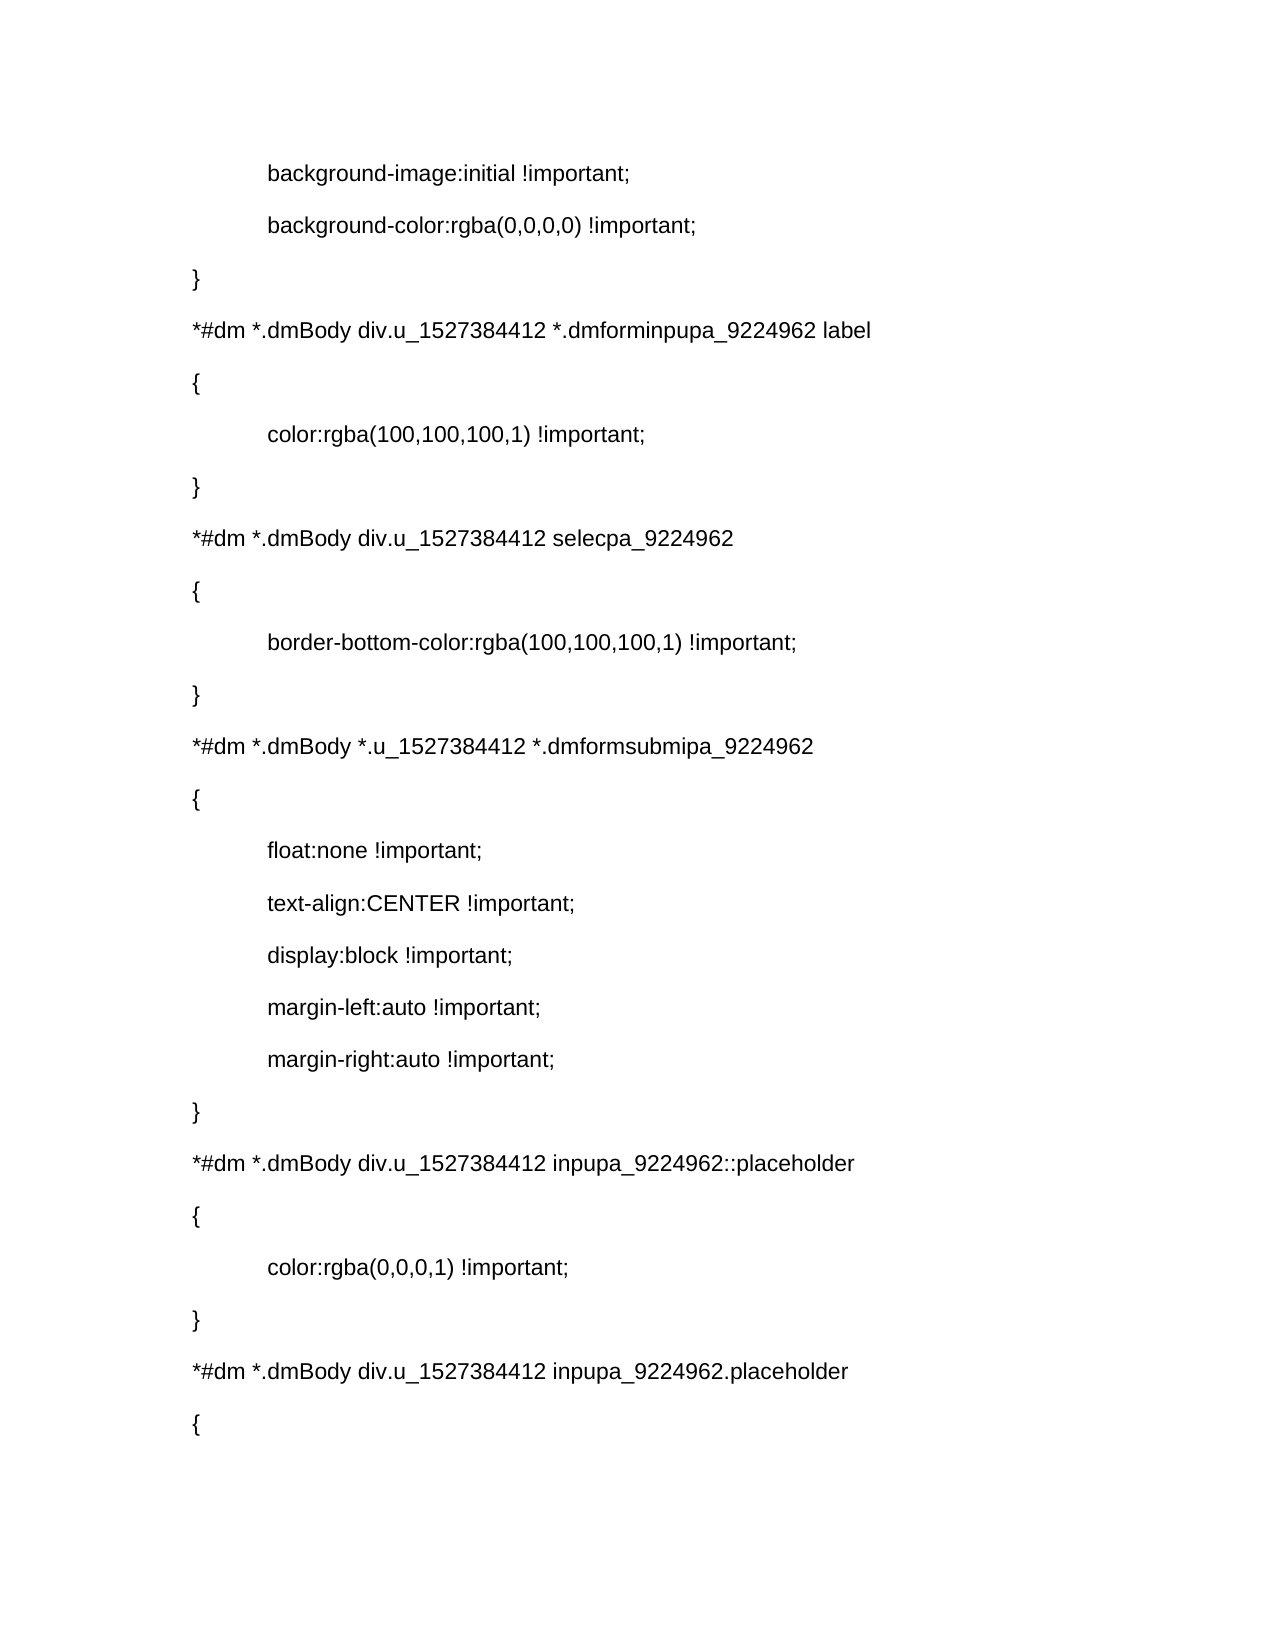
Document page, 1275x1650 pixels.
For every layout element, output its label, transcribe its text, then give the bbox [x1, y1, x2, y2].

table_cell [150, 723, 182, 775]
table_cell [150, 619, 182, 671]
table_cell [150, 1192, 182, 1244]
table_cell margin-left:auto !important; [182, 983, 1125, 1035]
table_cell [150, 1400, 182, 1452]
table_cell [150, 410, 182, 462]
table_cell { [182, 1192, 1125, 1244]
table_cell [150, 671, 182, 723]
table_cell { [182, 358, 1125, 410]
table_cell [150, 1244, 182, 1296]
table_cell [150, 983, 182, 1035]
table_cell } [182, 1088, 1125, 1139]
table_cell [150, 358, 182, 410]
table_cell [150, 931, 182, 983]
table_cell *#dm *.dmBody div.u_1527384412 inpupa_9224962.placeholder [182, 1348, 1125, 1400]
table_cell *#dm *.dmBody *.u_1527384412 *.dmformsubmipa_9224962 [182, 723, 1125, 775]
table_cell { [182, 567, 1125, 619]
table_cell [150, 150, 182, 202]
table_cell float:none !important; [182, 827, 1125, 879]
table_cell [150, 1348, 182, 1400]
table_cell } [182, 1296, 1125, 1348]
table_cell [150, 1035, 182, 1087]
table_cell [150, 1088, 182, 1139]
table_cell [150, 1296, 182, 1348]
table_cell } [182, 254, 1125, 306]
table_cell [150, 202, 182, 254]
table_cell [150, 879, 182, 931]
table_cell [150, 254, 182, 306]
table_cell background-color:rgba(0,0,0,0) !important; [182, 202, 1125, 254]
table_cell [150, 306, 182, 358]
table_cell display:block !important; [182, 931, 1125, 983]
table_cell [150, 1140, 182, 1192]
table_cell } [182, 463, 1125, 514]
table_cell text-align:CENTER !important; [182, 879, 1125, 931]
table_cell [150, 775, 182, 827]
table_cell border-bottom-color:rgba(100,100,100,1) !important; [182, 619, 1125, 671]
table_cell margin-right:auto !important; [182, 1035, 1125, 1087]
table_cell *#dm *.dmBody div.u_1527384412 inpupa_9224962::placeholder [182, 1140, 1125, 1192]
table_cell { [182, 1400, 1125, 1452]
table_cell [150, 567, 182, 619]
table_cell } [182, 671, 1125, 723]
table_cell [150, 463, 182, 514]
table_cell color:rgba(100,100,100,1) !important; [182, 410, 1125, 462]
table_cell [150, 515, 182, 567]
table_cell [150, 827, 182, 879]
table_cell { [182, 775, 1125, 827]
table_cell background-image:initial !important; [182, 150, 1125, 202]
table_cell color:rgba(0,0,0,1) !important; [182, 1244, 1125, 1296]
table_cell *#dm *.dmBody div.u_1527384412 *.dmforminpupa_9224962 label [182, 306, 1125, 358]
table_cell *#dm *.dmBody div.u_1527384412 selecpa_9224962 [182, 515, 1125, 567]
